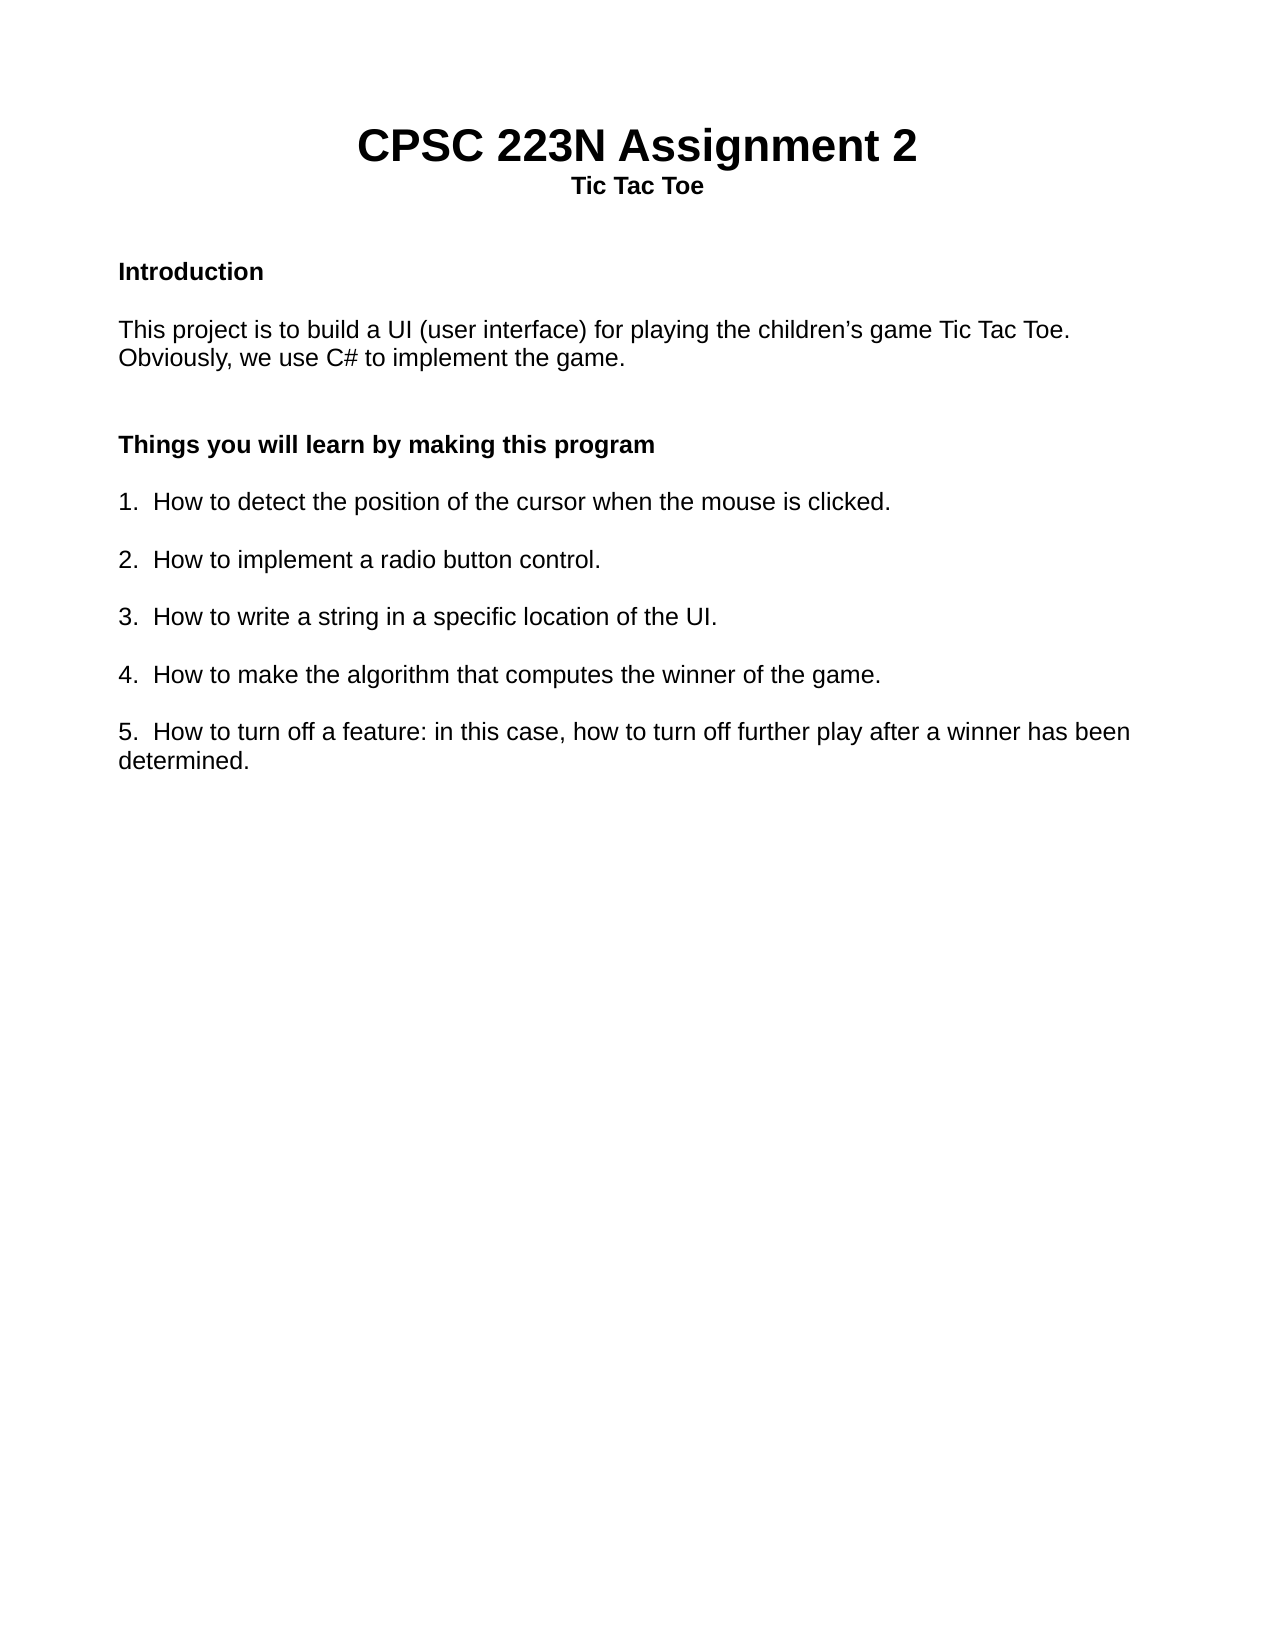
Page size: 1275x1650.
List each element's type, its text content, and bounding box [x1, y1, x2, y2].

text 4. How to make the algorithm that computes the winner of the game. [118, 659, 1157, 688]
text 2. How to implement a radio button control. [118, 544, 1157, 573]
text CPSC 223N Assignment 2 [118, 118, 1157, 171]
text Introduction [118, 257, 1157, 286]
text This project is to build a UI (user interface) for playing the children’s game Tic Tac Toe. Obviously, we use C# to implement the game. [118, 314, 1157, 372]
text 1. How to detect the position of the cursor when the mouse is clicked. [118, 487, 1157, 516]
text 3. How to write a string in a specific location of the UI. [118, 602, 1157, 631]
text Things you will learn by making this program [118, 429, 1157, 458]
text Tic Tac Toe [118, 171, 1157, 199]
text 5. How to turn off a feature: in this case, how to turn off further play after a winner has been determined. [118, 717, 1157, 774]
